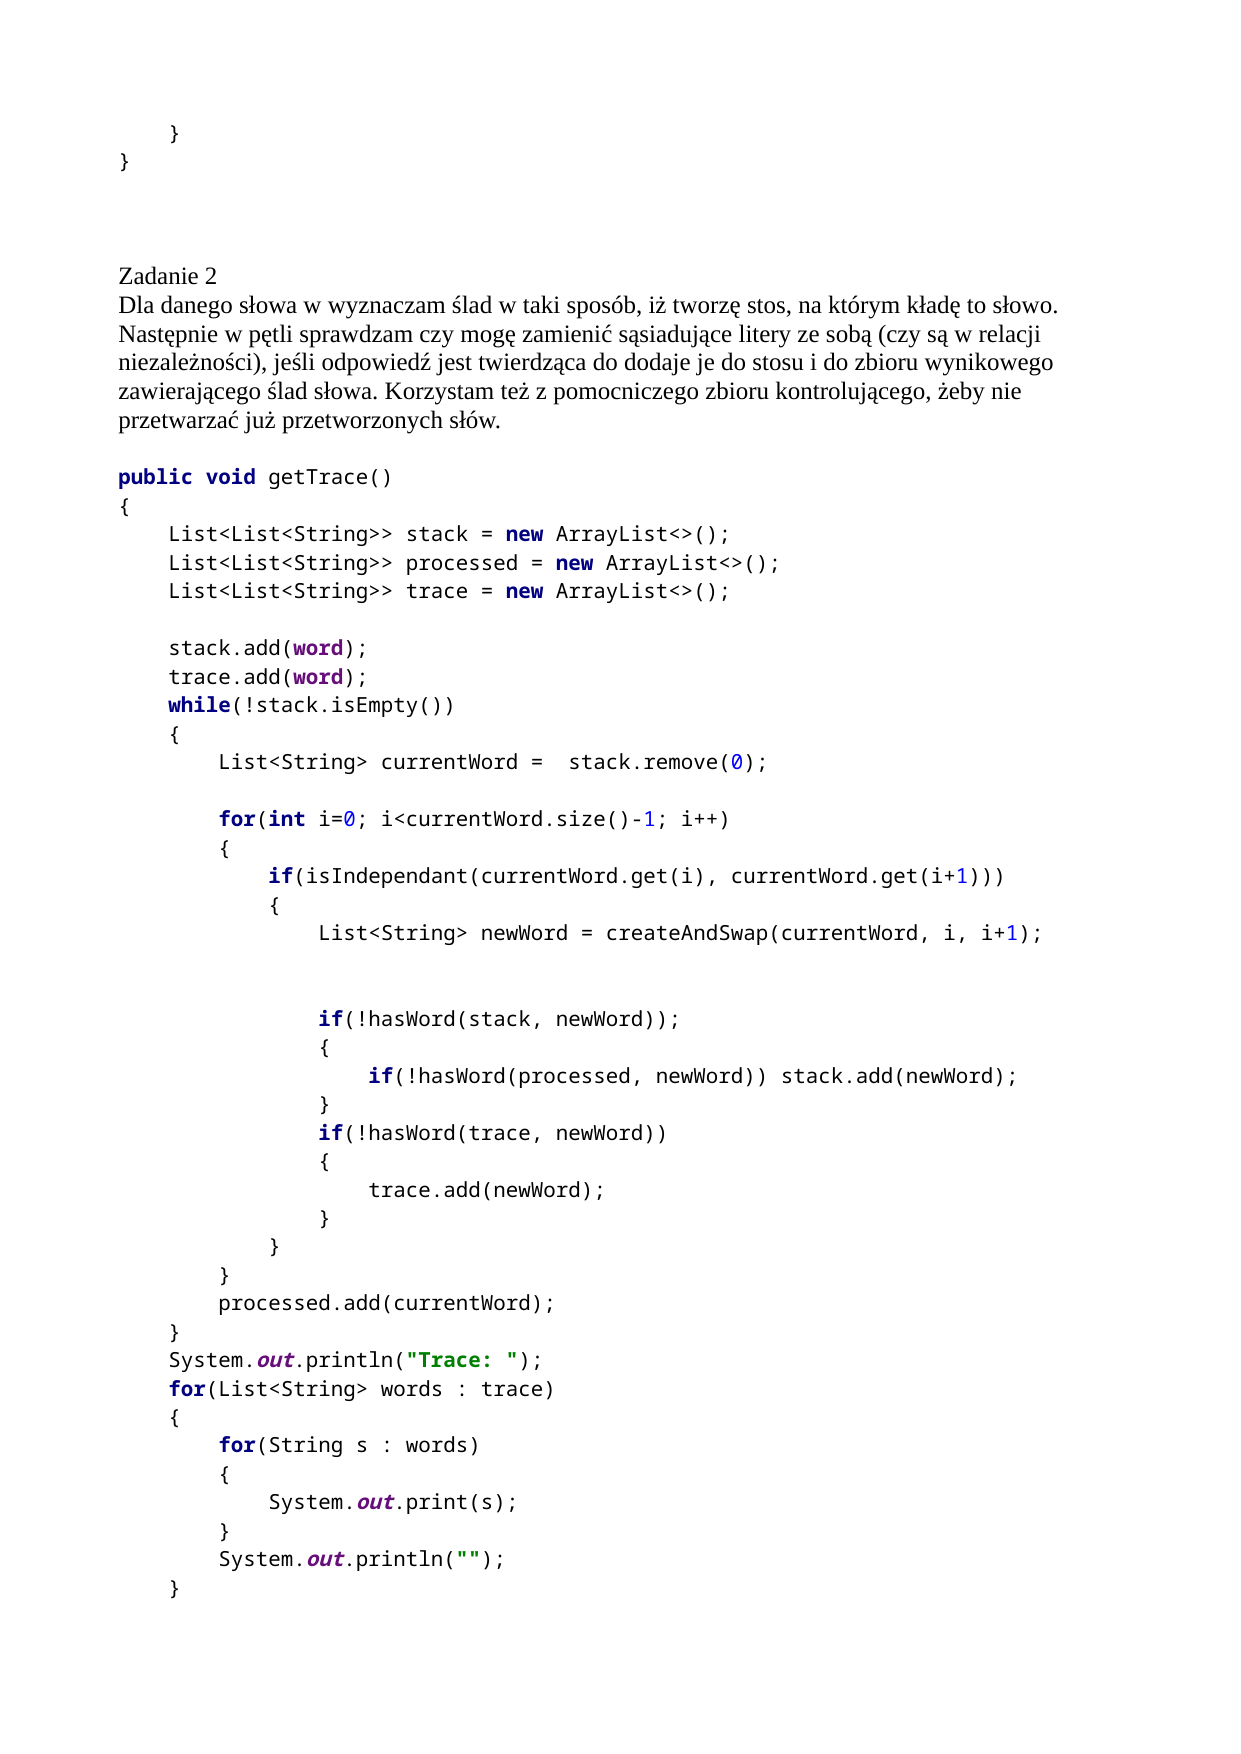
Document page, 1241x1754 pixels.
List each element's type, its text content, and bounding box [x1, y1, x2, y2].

text Dla danego słowa w wyznaczam ślad w taki sposób, iż tworzę stos, na którym kładę to słowo. Następnie w pętli sprawdzam czy mogę zamienić sąsiadujące litery ze sobą (czy są w relacji niezależności), jeśli odpowiedź jest twierdząca do dodaje je do stosu i do zbioru wynikowego zawierającego ślad słowa. Korzystam też z pomocniczego zbioru kontrolującego, żeby nie przetwarzać już przetworzonych słów. [118, 290, 1122, 434]
text Zadanie 2 [118, 261, 1122, 290]
text public void getTrace() { List<List<String>> stack = new ArrayList<>(); List<List<String>> processed = new ArrayList<>(); List<List<String>> trace = new ArrayList<>(); stack.add(word); trace.add(word); while(!stack.isEmpty()) { List<String> currentWord = stack.remove(0); for(int i=0; i<currentWord.size()-1; i++) { if(isIndependant(currentWord.get(i), currentWord.get(i+1))) { List<String> newWord = createAndSwap(currentWord, i, i+1); if(!hasWord(stack, newWord)); { if(!hasWord(processed, newWord)) stack.add(newWord); } if(!hasWord(trace, newWord)) { trace.add(newWord); } } } processed.add(currentWord); } System.out.println("Trace: "); for(List<String> words : trace) { for(String s : words) { System.out.print(s); } System.out.println(""); } [118, 434, 1122, 1601]
text } } [118, 118, 1122, 175]
